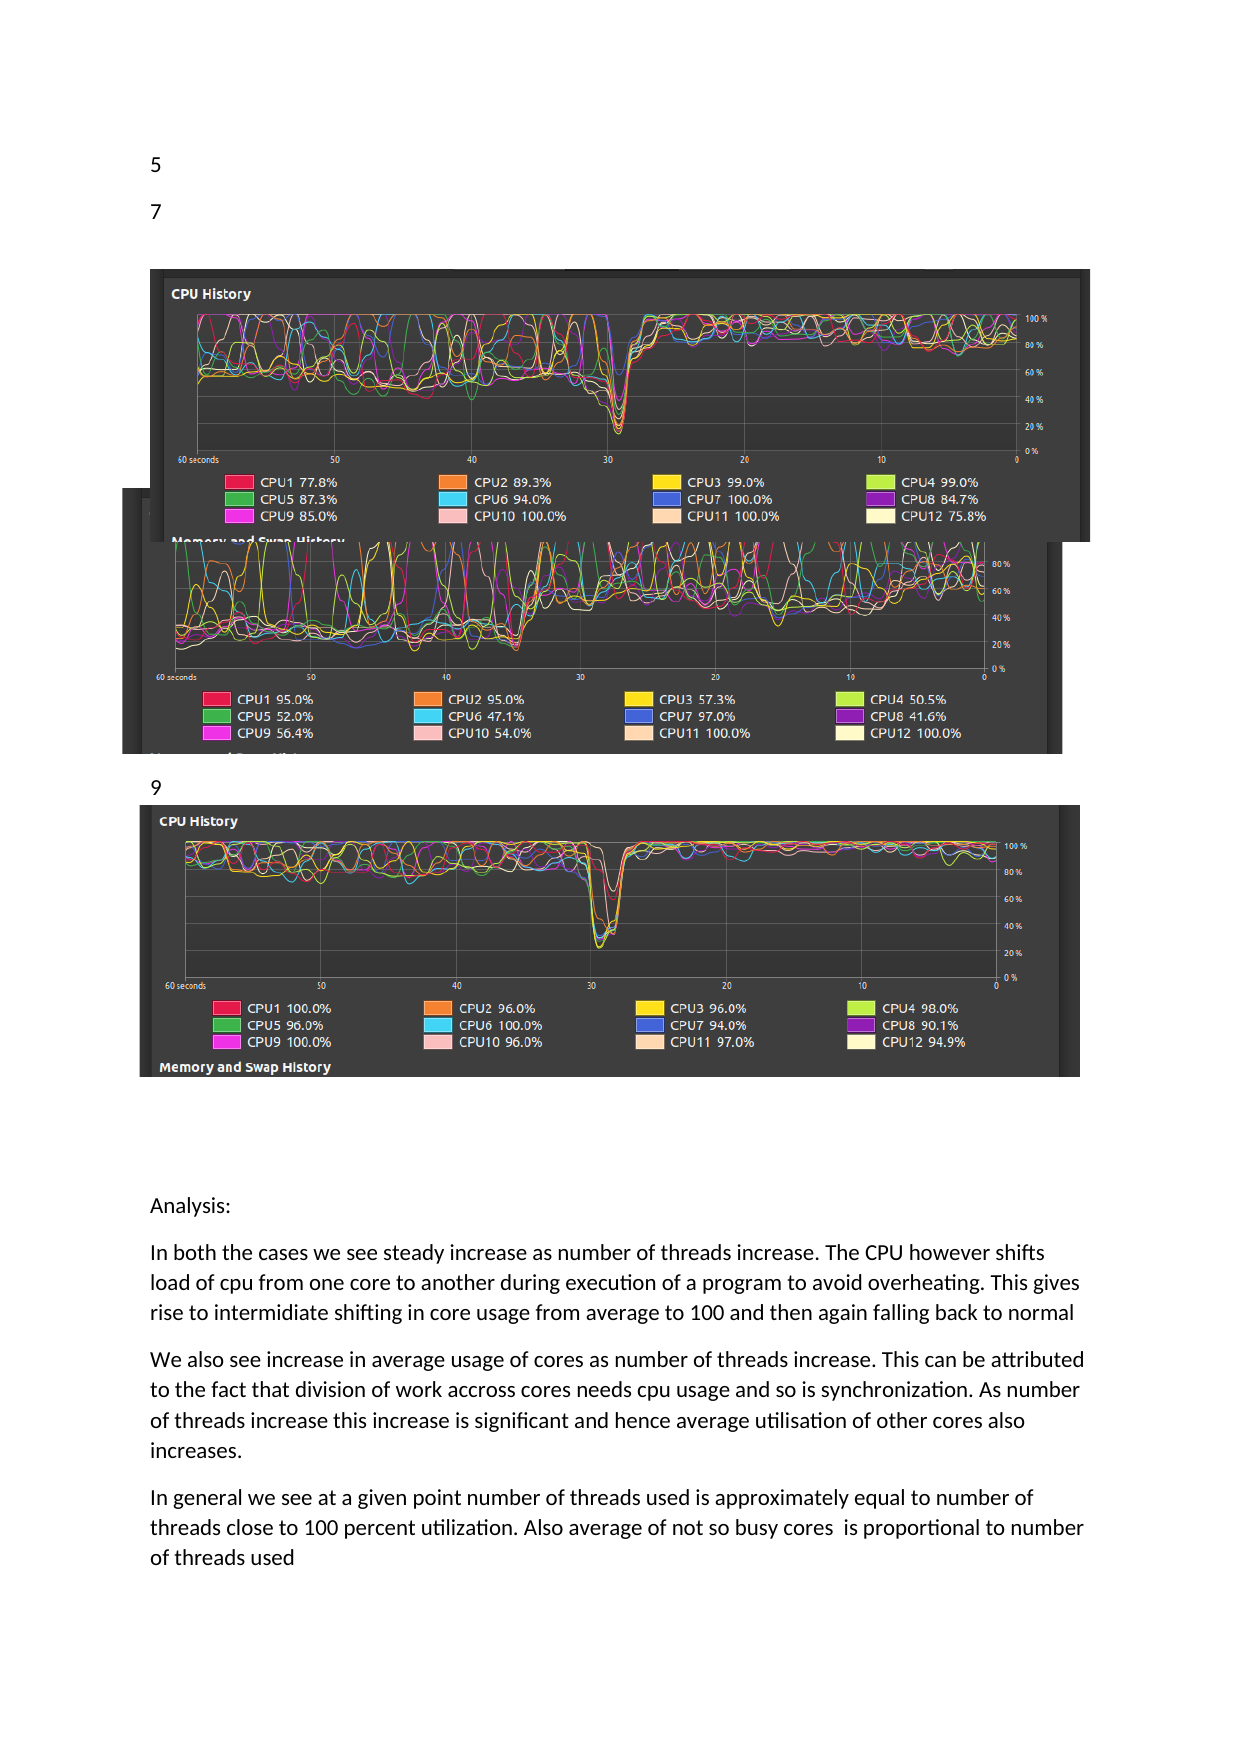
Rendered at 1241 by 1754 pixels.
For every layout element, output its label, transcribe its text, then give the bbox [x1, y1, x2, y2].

text We also see increase in average usage of cores as number of threads increase. This can be attributed to the fact that division of work accross cores needs cpu usage and so is synchronization. As number of threads increase this increase is significant and hence average utilisation of other cores also increases. [150, 1345, 1090, 1464]
text 9 [150, 542, 1090, 801]
picture [139, 805, 1080, 1077]
text 7 [150, 197, 1090, 225]
text In general we see at a given point number of threads used is approximately equal to number of threads close to 100 percent utilization. Also average of not so busy cores is proportional to number of threads used [150, 1483, 1090, 1571]
text In both the cases we see steady increase as number of threads increase. The CPU however shifts load of cpu from one core to another during execution of a program to avoid overheating. This gives rise to intermidiate shifting in core usage from average to 100 and then again falling back to normal [150, 1238, 1090, 1326]
text [150, 244, 1090, 269]
picture [122, 269, 1091, 754]
text Analysis: [150, 1191, 1090, 1219]
text 5 [150, 150, 1090, 178]
